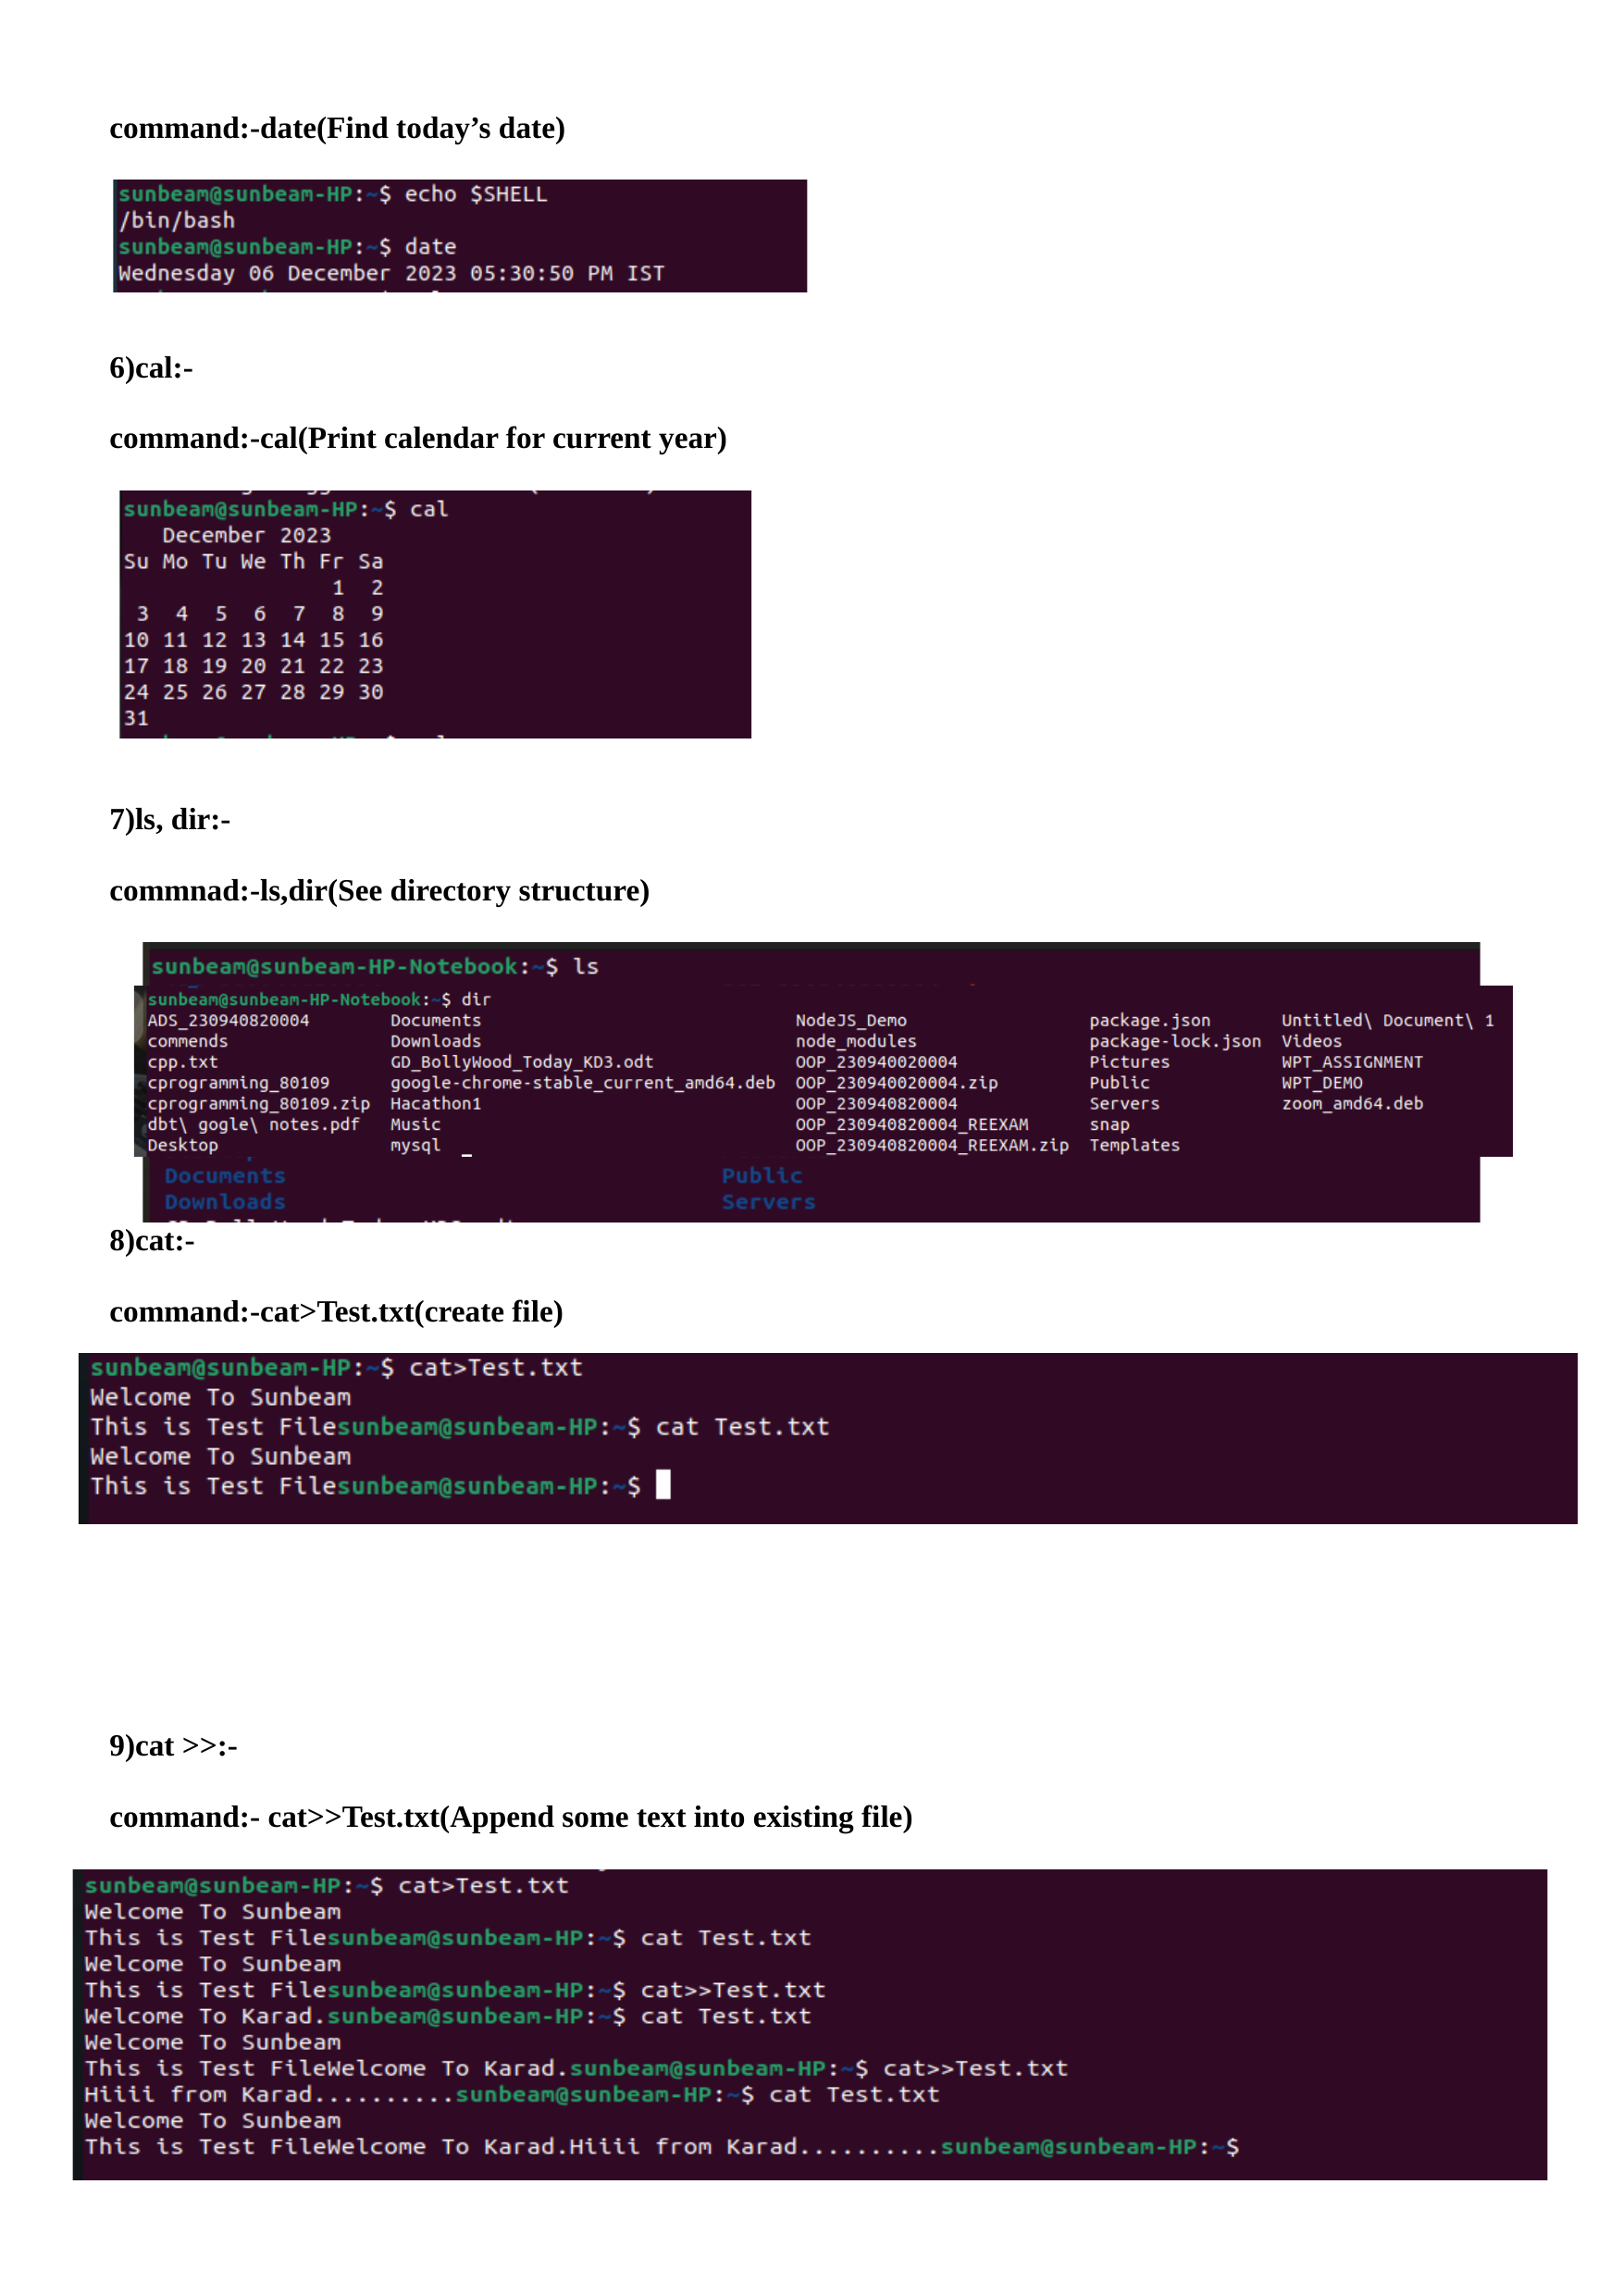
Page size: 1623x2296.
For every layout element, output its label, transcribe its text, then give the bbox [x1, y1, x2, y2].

picture [78, 1353, 1579, 1524]
text 8)cat:- [109, 1067, 1514, 1258]
picture [119, 490, 752, 738]
text command:- cat>>Test.txt(Append some text into existing file) [109, 1798, 1514, 1834]
picture [72, 1869, 1548, 2180]
text commnad:-ls,dir(See directory structure) [109, 872, 1514, 908]
text command:-cat>Test.txt(create file) [109, 1293, 1514, 1329]
picture [133, 942, 1513, 1222]
text 6)cal:- [109, 349, 1514, 384]
picture [113, 180, 808, 292]
text 9)cat >>:- [109, 1728, 1514, 1763]
text 7)ls, dir:- [109, 801, 1514, 837]
text command:-date(Find today’s date) [109, 109, 1514, 144]
text command:-cal(Print calendar for current year) [109, 419, 1514, 455]
